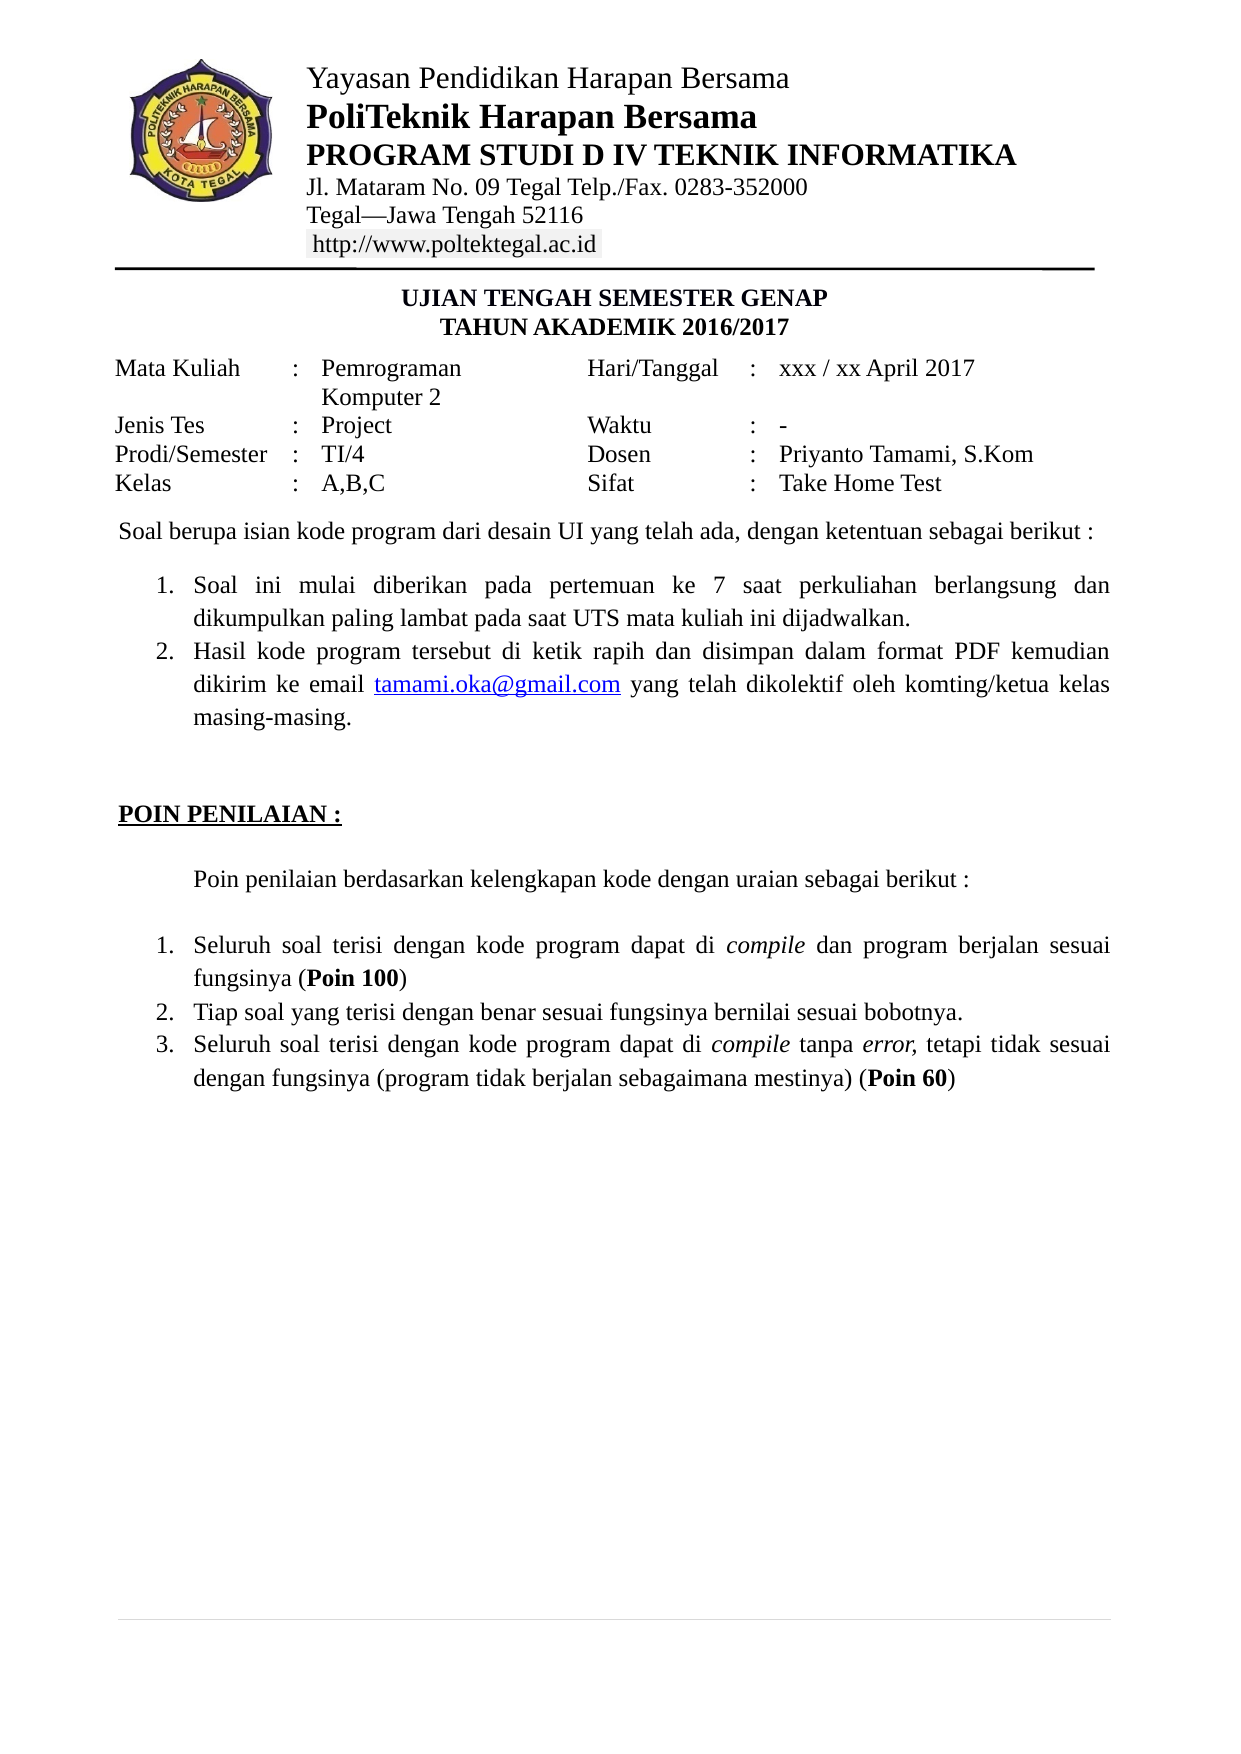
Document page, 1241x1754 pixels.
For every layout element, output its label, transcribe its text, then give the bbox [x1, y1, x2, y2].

list Seluruh soal terisi dengan kode program dapat di compile dan program berjalan sesuai fungsinya (Poin 100) [156, 931, 1111, 992]
list Tiap soal yang terisi dengan benar sesuai fungsinya bernilai sesuai bobotnya. [156, 997, 1111, 1025]
table_cell Dosen [576, 439, 738, 468]
table_cell Take Home Test [768, 468, 1137, 497]
table_cell Waktu [576, 411, 738, 439]
table_header Yayasan Pendidikan Harapan Bersama PoliTeknik Harapan Bersama PROGRAM STUDI D IV TEKNIK INFORMATIKA Jl. Mataram No. 09 Tegal Telp./Fax. 0283-352000 Tegal—Jawa Tengah 52116 http://www.poltektegal.ac.id [295, 59, 1093, 267]
table_cell Priyanto Tamami, S.Kom [768, 439, 1137, 468]
table_header [107, 59, 295, 271]
table_header : [280, 353, 310, 411]
table_cell Kelas [103, 468, 280, 497]
list Hasil kode program tersebut di ketik rapih dan disimpan dalam format PDF kemudian dikirim ke email tamami.oka@gmail.com yang telah dikolektif oleh komting/ketua kelas masing-masing. [156, 636, 1111, 731]
table_cell TI/4 [310, 439, 576, 468]
list Poin penilaian berdasarkan kelengkapan kode dengan uraian sebagai berikut : [156, 864, 1111, 893]
table_header Pemrograman Komputer 2 [310, 353, 576, 411]
table_cell Prodi/Semester [103, 439, 280, 468]
table_cell - [768, 411, 1137, 439]
table_cell A,B,C [310, 468, 576, 497]
text UJIAN TENGAH SEMESTER GENAP [118, 283, 1111, 312]
list Soal ini mulai diberikan pada pertemuan ke 7 saat perkuliahan berlangsung dan dikumpulkan paling lambat pada saat UTS mata kuliah ini dijadwalkan. [156, 570, 1111, 632]
text Soal berupa isian kode program dari desain UI yang telah ada, dengan ketentuan sebagai berikut : [118, 516, 1111, 545]
table_cell Jenis Tes [103, 411, 280, 439]
table_cell Project [310, 411, 576, 439]
table_cell : [738, 439, 768, 468]
table_cell : [280, 468, 310, 497]
picture [129, 59, 273, 202]
text TAHUN AKADEMIK 2016/2017 [118, 312, 1111, 341]
table_header xxx / xx April 2017 [768, 353, 1137, 411]
table_cell Sifat [576, 468, 738, 497]
table_cell : [738, 468, 768, 497]
table_cell : [280, 411, 310, 439]
table_header Mata Kuliah [103, 353, 280, 411]
table_header : [738, 353, 768, 411]
list Seluruh soal terisi dengan kode program dapat di compile tanpa error, tetapi tidak sesuai dengan fungsinya (program tidak berjalan sebagaimana mestinya) (Poin 60) [156, 1029, 1111, 1091]
list POIN PENILAIAN : [118, 799, 1111, 828]
table_cell : [280, 439, 310, 468]
table_header Hari/Tanggal [576, 353, 738, 411]
table_cell : [738, 411, 768, 439]
